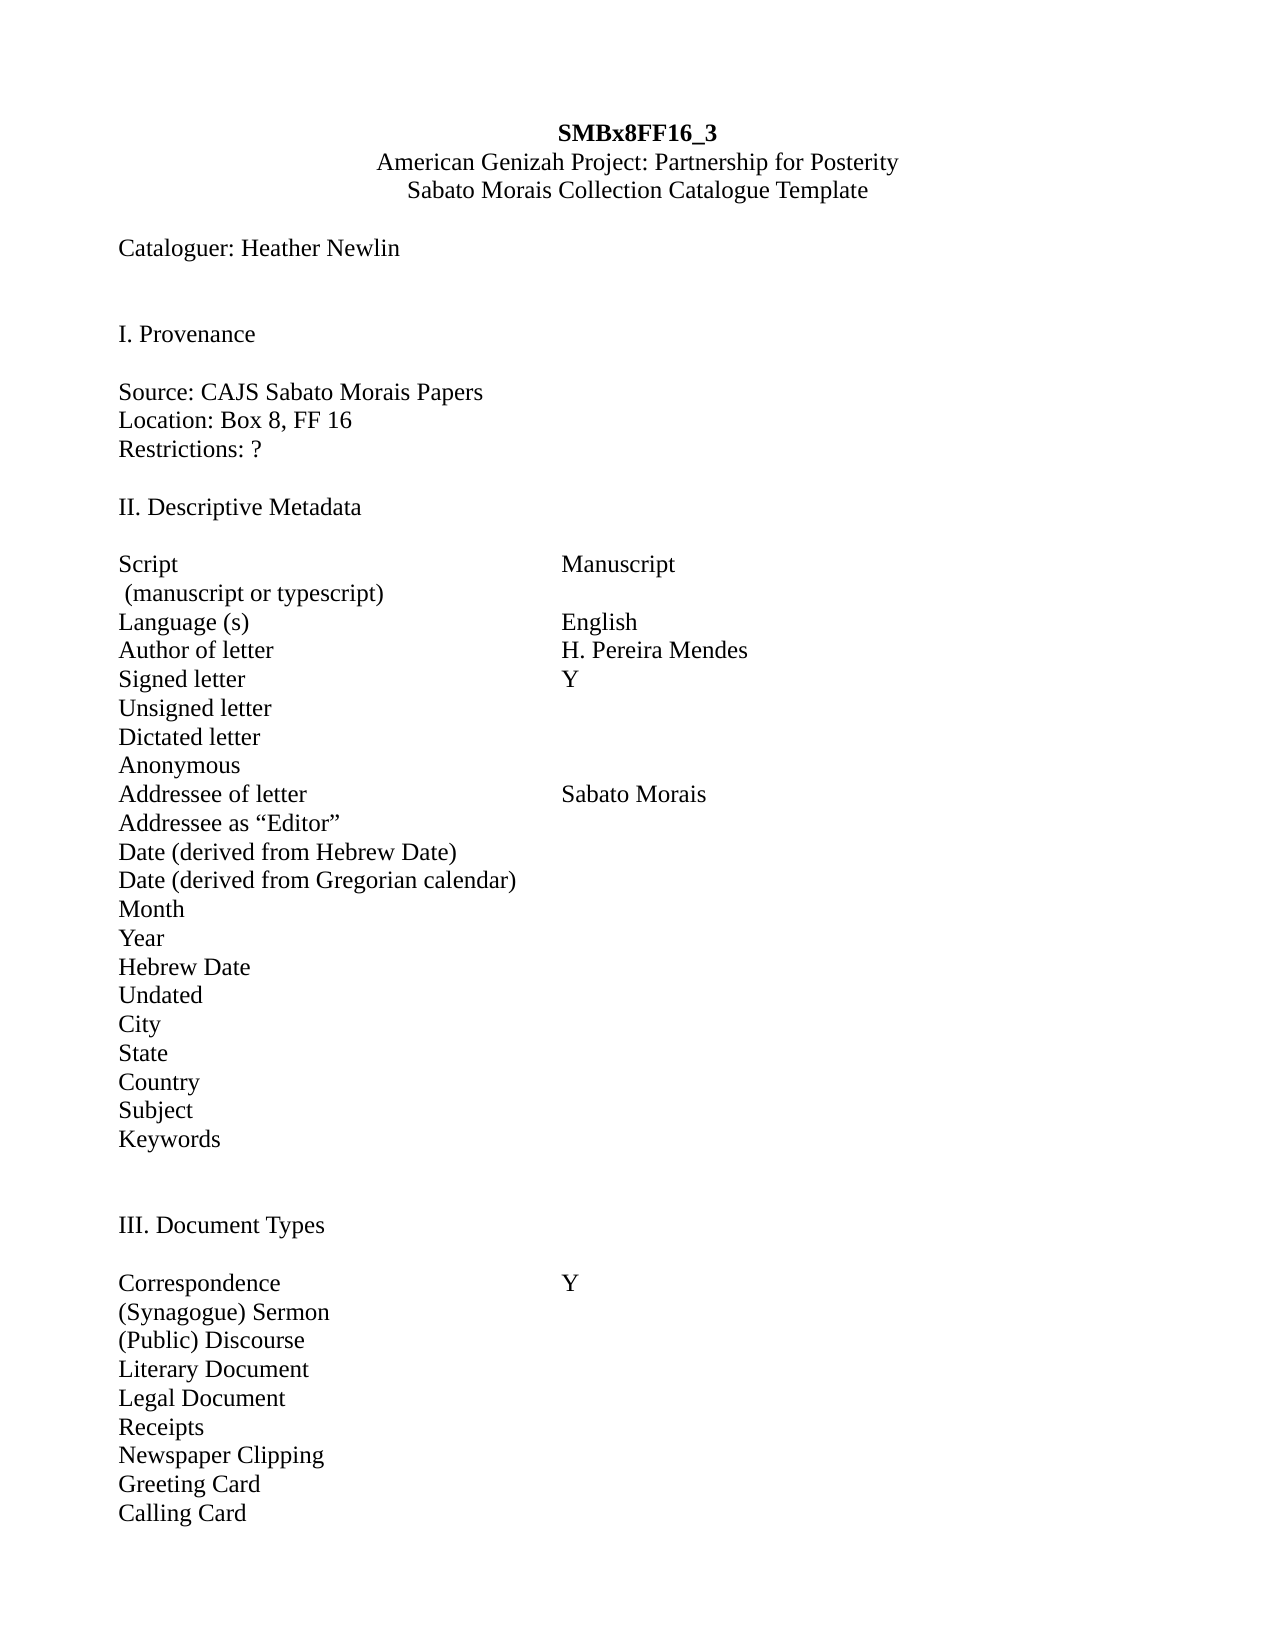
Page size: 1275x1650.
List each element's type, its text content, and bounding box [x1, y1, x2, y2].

text Correspondence Y [118, 1268, 1157, 1297]
text Date (derived from Hebrew Date) [118, 837, 1157, 866]
text State [118, 1038, 1157, 1067]
text Calling Card [118, 1498, 1157, 1527]
text (Public) Discourse [118, 1326, 1157, 1354]
text Receipts [118, 1412, 1157, 1441]
text Literary Document [118, 1354, 1157, 1383]
text Restrictions: ? [118, 434, 1157, 463]
text City [118, 1009, 1157, 1038]
text Author of letter H. Pereira Mendes [118, 636, 1157, 664]
text Script Manuscript [118, 549, 1157, 578]
text Newspaper Clipping [118, 1441, 1157, 1469]
text Undated [118, 981, 1157, 1009]
text Cataloguer: Heather Newlin [118, 233, 1157, 262]
text Addressee of letter Sabato Morais [118, 779, 1157, 808]
text American Genizah Project: Partnership for Posterity [118, 147, 1157, 176]
text Location: Box 8, FF 16 [118, 406, 1157, 434]
text Greeting Card [118, 1469, 1157, 1498]
text Source: CAJS Sabato Morais Papers [118, 377, 1157, 406]
text (manuscript or typescript) [118, 578, 1157, 607]
text Keywords [118, 1124, 1157, 1153]
text Sabato Morais Collection Catalogue Template [118, 176, 1157, 204]
text Language (s) English [118, 607, 1157, 636]
text Year [118, 923, 1157, 952]
text SMBx8FF16_3 [118, 118, 1157, 147]
text Anonymous [118, 751, 1157, 779]
text III. Document Types [118, 1211, 1157, 1239]
text I. Provenance [118, 319, 1157, 348]
text Signed letter Y [118, 664, 1157, 693]
text Unsigned letter [118, 693, 1157, 722]
text Dictated letter [118, 722, 1157, 751]
text Subject [118, 1096, 1157, 1124]
text Country [118, 1067, 1157, 1096]
text Date (derived from Gregorian calendar) [118, 866, 1157, 894]
text II. Descriptive Metadata [118, 492, 1157, 521]
text Legal Document [118, 1383, 1157, 1412]
text (Synagogue) Sermon [118, 1297, 1157, 1326]
text Addressee as “Editor” [118, 808, 1157, 837]
text Month [118, 894, 1157, 923]
text Hebrew Date [118, 952, 1157, 981]
